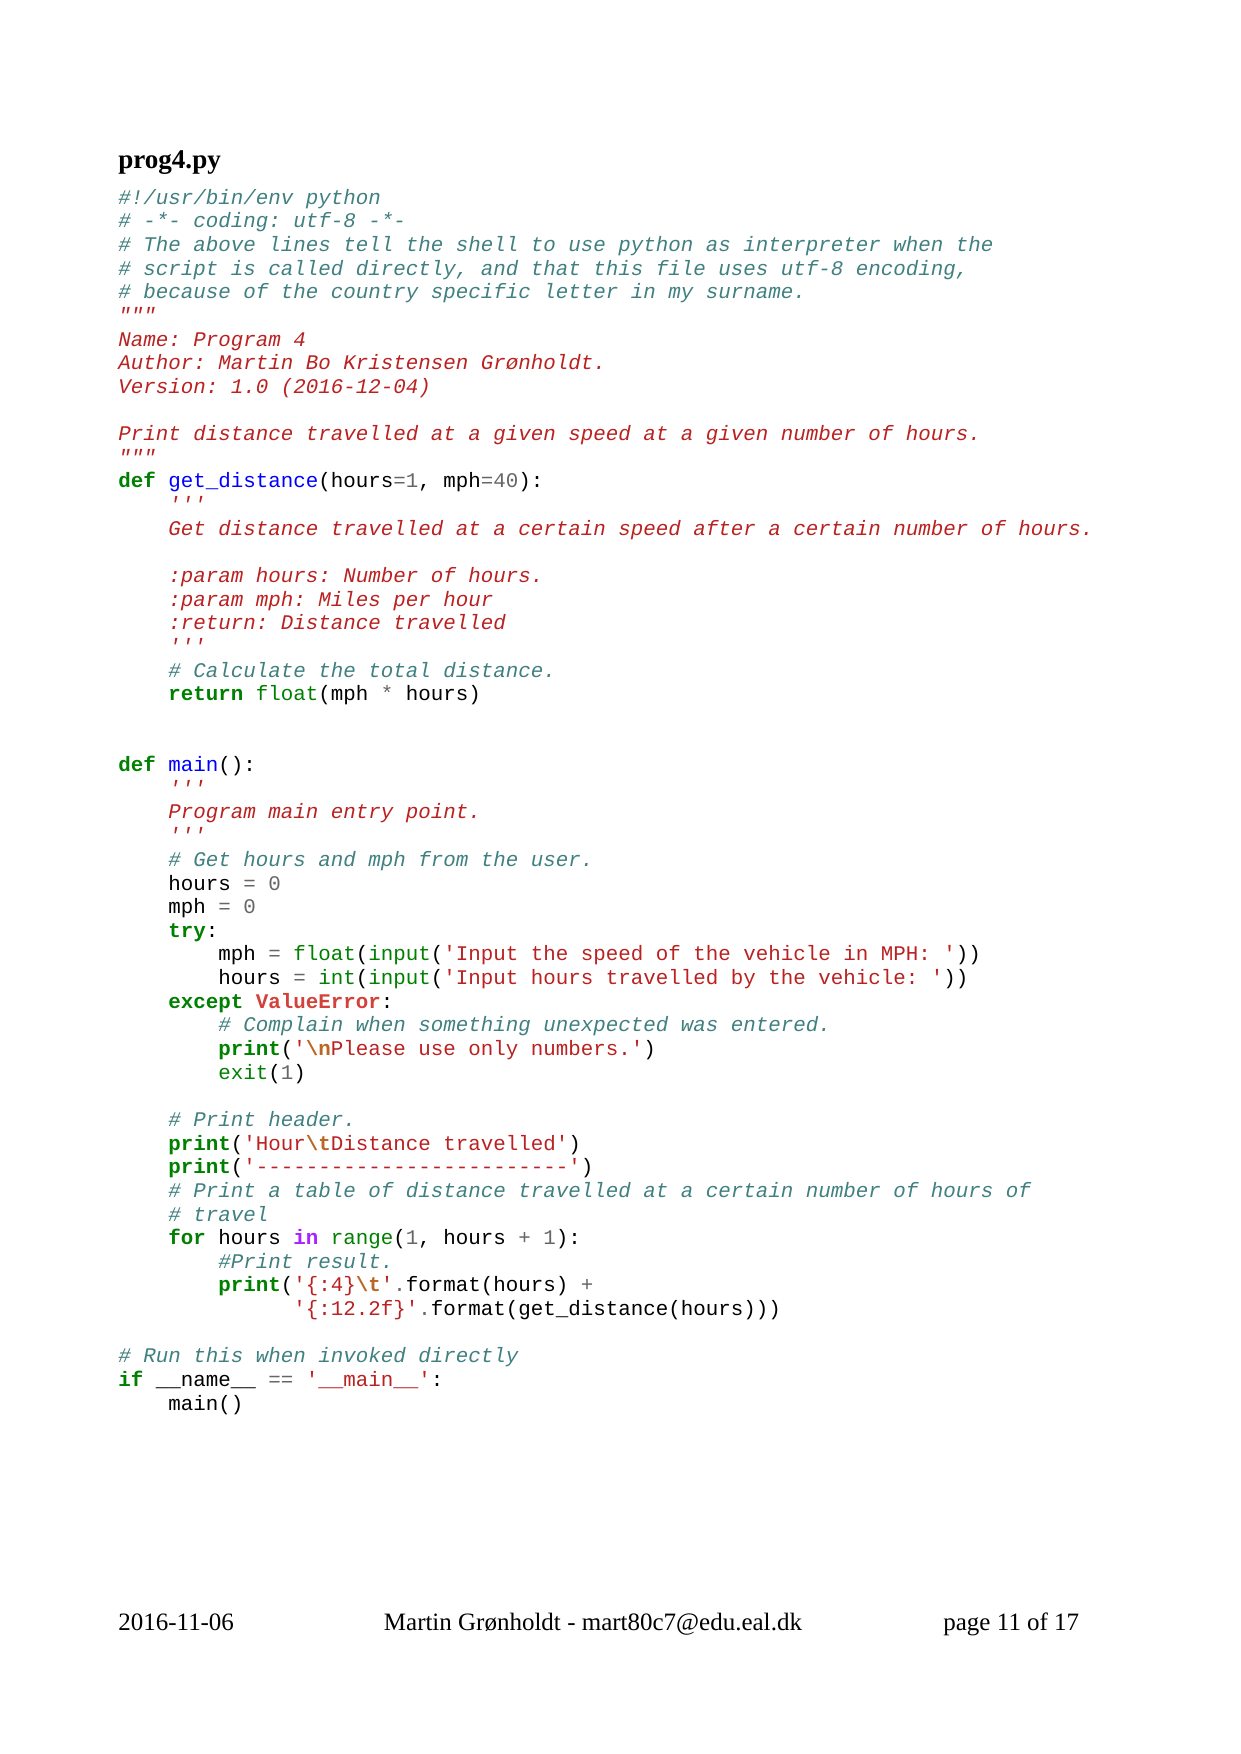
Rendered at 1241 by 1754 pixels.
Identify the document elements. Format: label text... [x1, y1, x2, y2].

text Program main entry point. [118, 802, 1122, 825]
text #!/usr/bin/env python [118, 187, 1122, 210]
text print('Hour\tDistance travelled') [118, 1133, 1122, 1156]
text try: [118, 920, 1122, 943]
text hours = 0 [118, 872, 1122, 896]
text ''' [118, 778, 1122, 802]
text # Print header. [118, 1109, 1122, 1133]
text :return: Distance travelled [118, 612, 1122, 636]
text print('\nPlease use only numbers.') [118, 1038, 1122, 1062]
text # travel [118, 1203, 1122, 1227]
text return float(mph * hours) [118, 683, 1122, 707]
text #Print result. [118, 1251, 1122, 1274]
text print('{:4}\t'.format(hours) + [118, 1274, 1122, 1298]
text except ValueError: [118, 991, 1122, 1014]
text # Complain when something unexpected was entered. [118, 1014, 1122, 1038]
text for hours in range(1, hours + 1): [118, 1227, 1122, 1251]
text """ [118, 305, 1122, 329]
text """ [118, 447, 1122, 471]
subtitle prog4.py [118, 143, 1122, 174]
text # Run this when invoked directly [118, 1345, 1122, 1369]
text def get_distance(hours=1, mph=40): [118, 471, 1122, 494]
text # -*- coding: utf-8 -*- [118, 210, 1122, 234]
text def main(): [118, 754, 1122, 778]
text # Print a table of distance travelled at a certain number of hours of [118, 1180, 1122, 1203]
text # Calculate the total distance. [118, 660, 1122, 683]
text ''' [118, 825, 1122, 849]
text :param hours: Number of hours. [118, 565, 1122, 589]
text ''' [118, 636, 1122, 660]
text # Get hours and mph from the user. [118, 849, 1122, 872]
text Name: Program 4 [118, 329, 1122, 352]
text Author: Martin Bo Kristensen Grønholdt. [118, 352, 1122, 376]
text # The above lines tell the shell to use python as interpreter when the [118, 234, 1122, 258]
text main() [118, 1393, 1122, 1416]
text '{:12.2f}'.format(get_distance(hours))) [118, 1298, 1122, 1322]
text if __name__ == '__main__': [118, 1369, 1122, 1393]
text # because of the country specific letter in my surname. [118, 281, 1122, 305]
text ''' [118, 494, 1122, 518]
text Version: 1.0 (2016-12-04) [118, 376, 1122, 399]
text print('-------------------------') [118, 1156, 1122, 1180]
text mph = 0 [118, 896, 1122, 920]
text :param mph: Miles per hour [118, 589, 1122, 612]
text mph = float(input('Input the speed of the vehicle in MPH: ')) [118, 943, 1122, 967]
text exit(1) [118, 1062, 1122, 1085]
text Print distance travelled at a given speed at a given number of hours. [118, 423, 1122, 447]
text Get distance travelled at a certain speed after a certain number of hours. [118, 518, 1122, 541]
text hours = int(input('Input hours travelled by the vehicle: ')) [118, 967, 1122, 991]
text # script is called directly, and that this file uses utf-8 encoding, [118, 258, 1122, 281]
